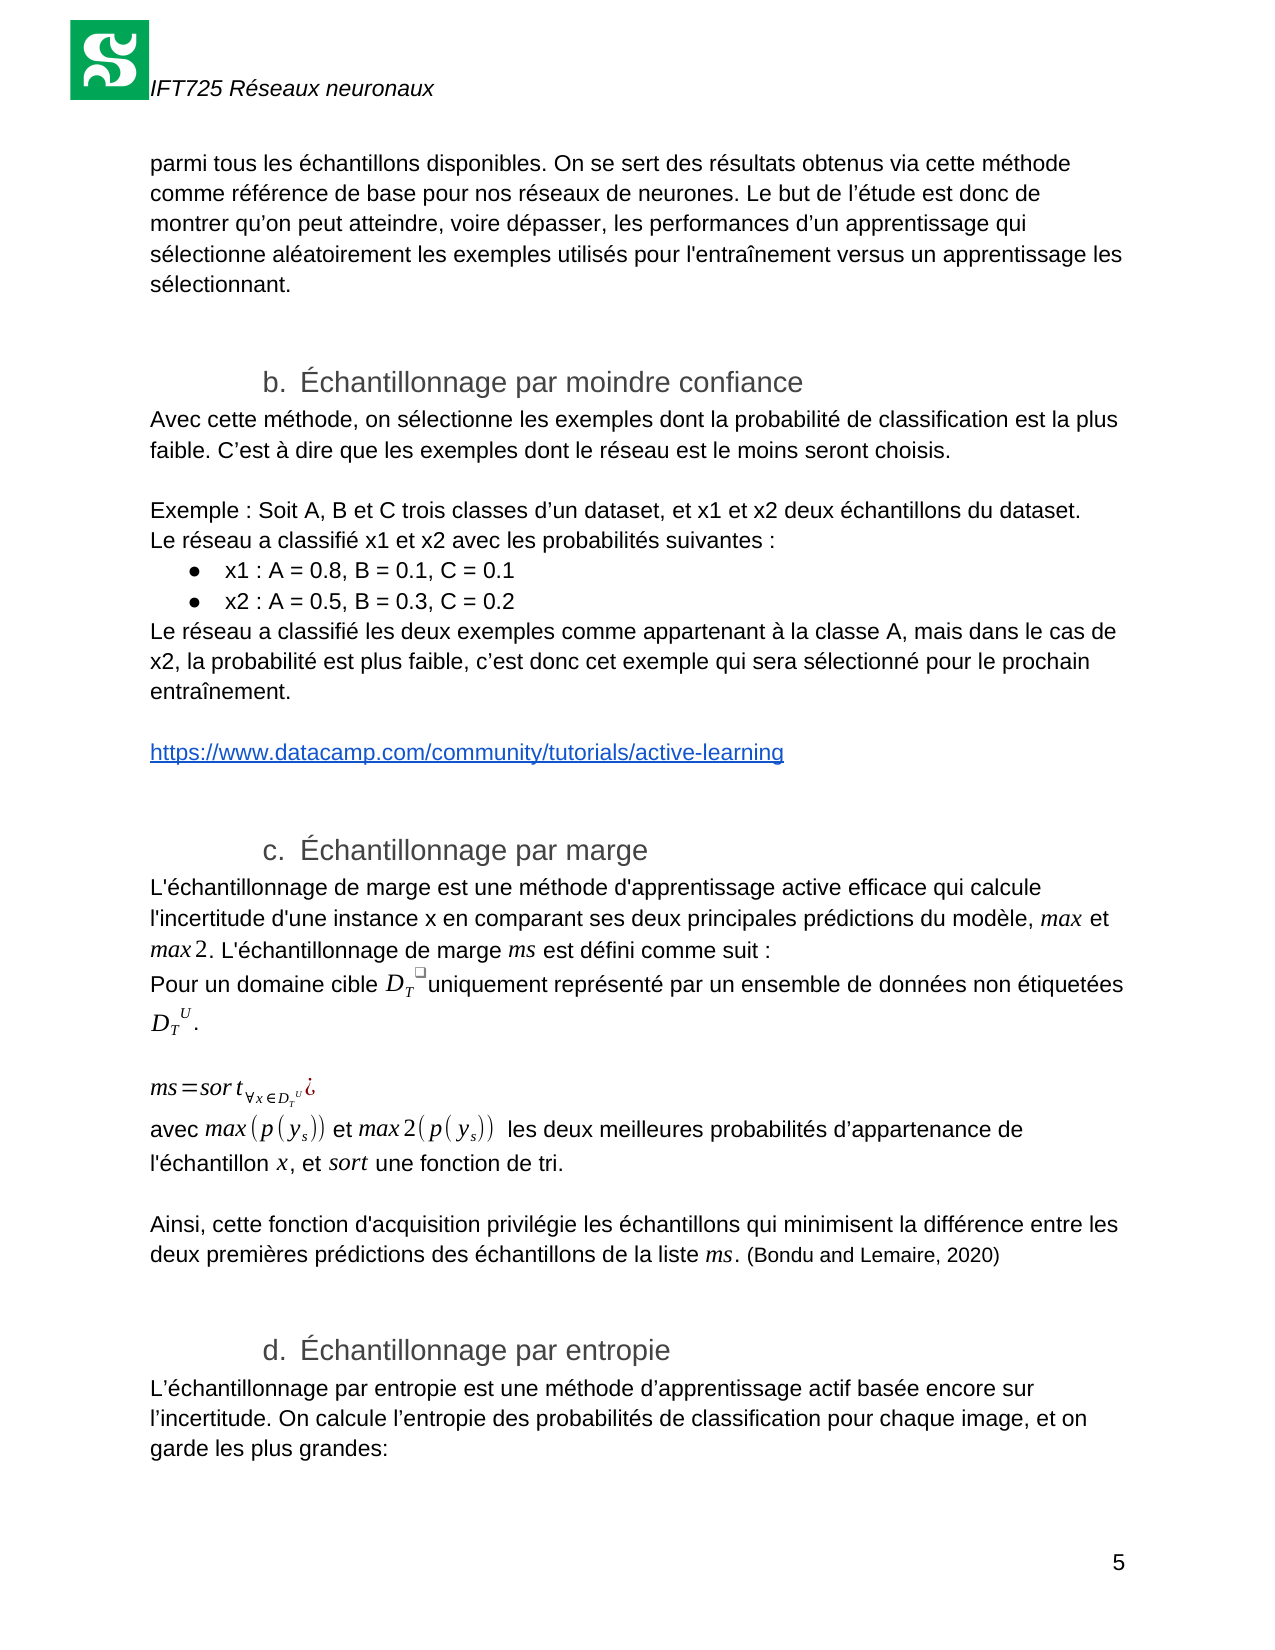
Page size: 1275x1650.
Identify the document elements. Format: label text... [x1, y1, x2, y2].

text avec et les deux meilleures probabilités d’appartenance de l'échantillon , et une fonction de tri. [150, 1113, 1125, 1176]
subtitle Échantillonnage par marge [262, 832, 1125, 866]
text parmi tous les échantillons disponibles. On se sert des résultats obtenus via cette méthode comme référence de base pour nos réseaux de neurones. Le but de l’étude est donc de montrer qu’on peut atteindre, voire dépasser, les performances d’un apprentissage qui sélectionne aléatoirement les exemples utilisés pour l'entraînement versus un apprentissage les sélectionnant. [150, 150, 1125, 327]
picture [70, 20, 150, 100]
text Avec cette méthode, on sélectionne les exemples dont la probabilité de classification est la plus faible. C’est à dire que les exemples dont le réseau est le moins seront choisis. [150, 406, 1125, 463]
list x1 : A = 0.8, B = 0.1, C = 0.1 [187, 557, 1125, 584]
subtitle Échantillonnage par moindre confiance [262, 364, 1125, 398]
text L'échantillonnage de marge est une méthode d'apprentissage active efficace qui calcule l'incertitude d'une instance x en comparant ses deux principales prédictions du modèle, et . L'échantillonnage de marge est défini comme suit : [150, 874, 1125, 964]
text L’échantillonnage par entropie est une méthode d’apprentissage actif basée encore sur l’incertitude. On calcule l’entropie des probabilités de classification pour chaque image, et on garde les plus grandes: [150, 1375, 1125, 1462]
text Exemple : Soit A, B et C trois classes d’un dataset, et x1 et x2 deux échantillons du dataset. [150, 497, 1125, 523]
list x2 : A = 0.5, B = 0.3, C = 0.2 [187, 588, 1125, 614]
text Le réseau a classifié les deux exemples comme appartenant à la classe A, mais dans le cas de x2, la probabilité est plus faible, c’est donc cet exemple qui sera sélectionné pour le prochain entraînement. [150, 618, 1125, 705]
text https://www.datacamp.com/community/tutorials/active-learning [150, 739, 1125, 765]
text Ainsi, cette fonction d'acquisition privilégie les échantillons qui minimisent la différence entre les deux premières prédictions des échantillons de la liste . (Bondu and Lemaire, 2020) [150, 1211, 1125, 1268]
text Le réseau a classifié x1 et x2 avec les probabilités suivantes : [150, 527, 1125, 554]
text Pour un domaine cible uniquement représenté par un ensemble de données non étiquetées . [150, 967, 1125, 1039]
subtitle Échantillonnage par entropie [262, 1333, 1125, 1367]
